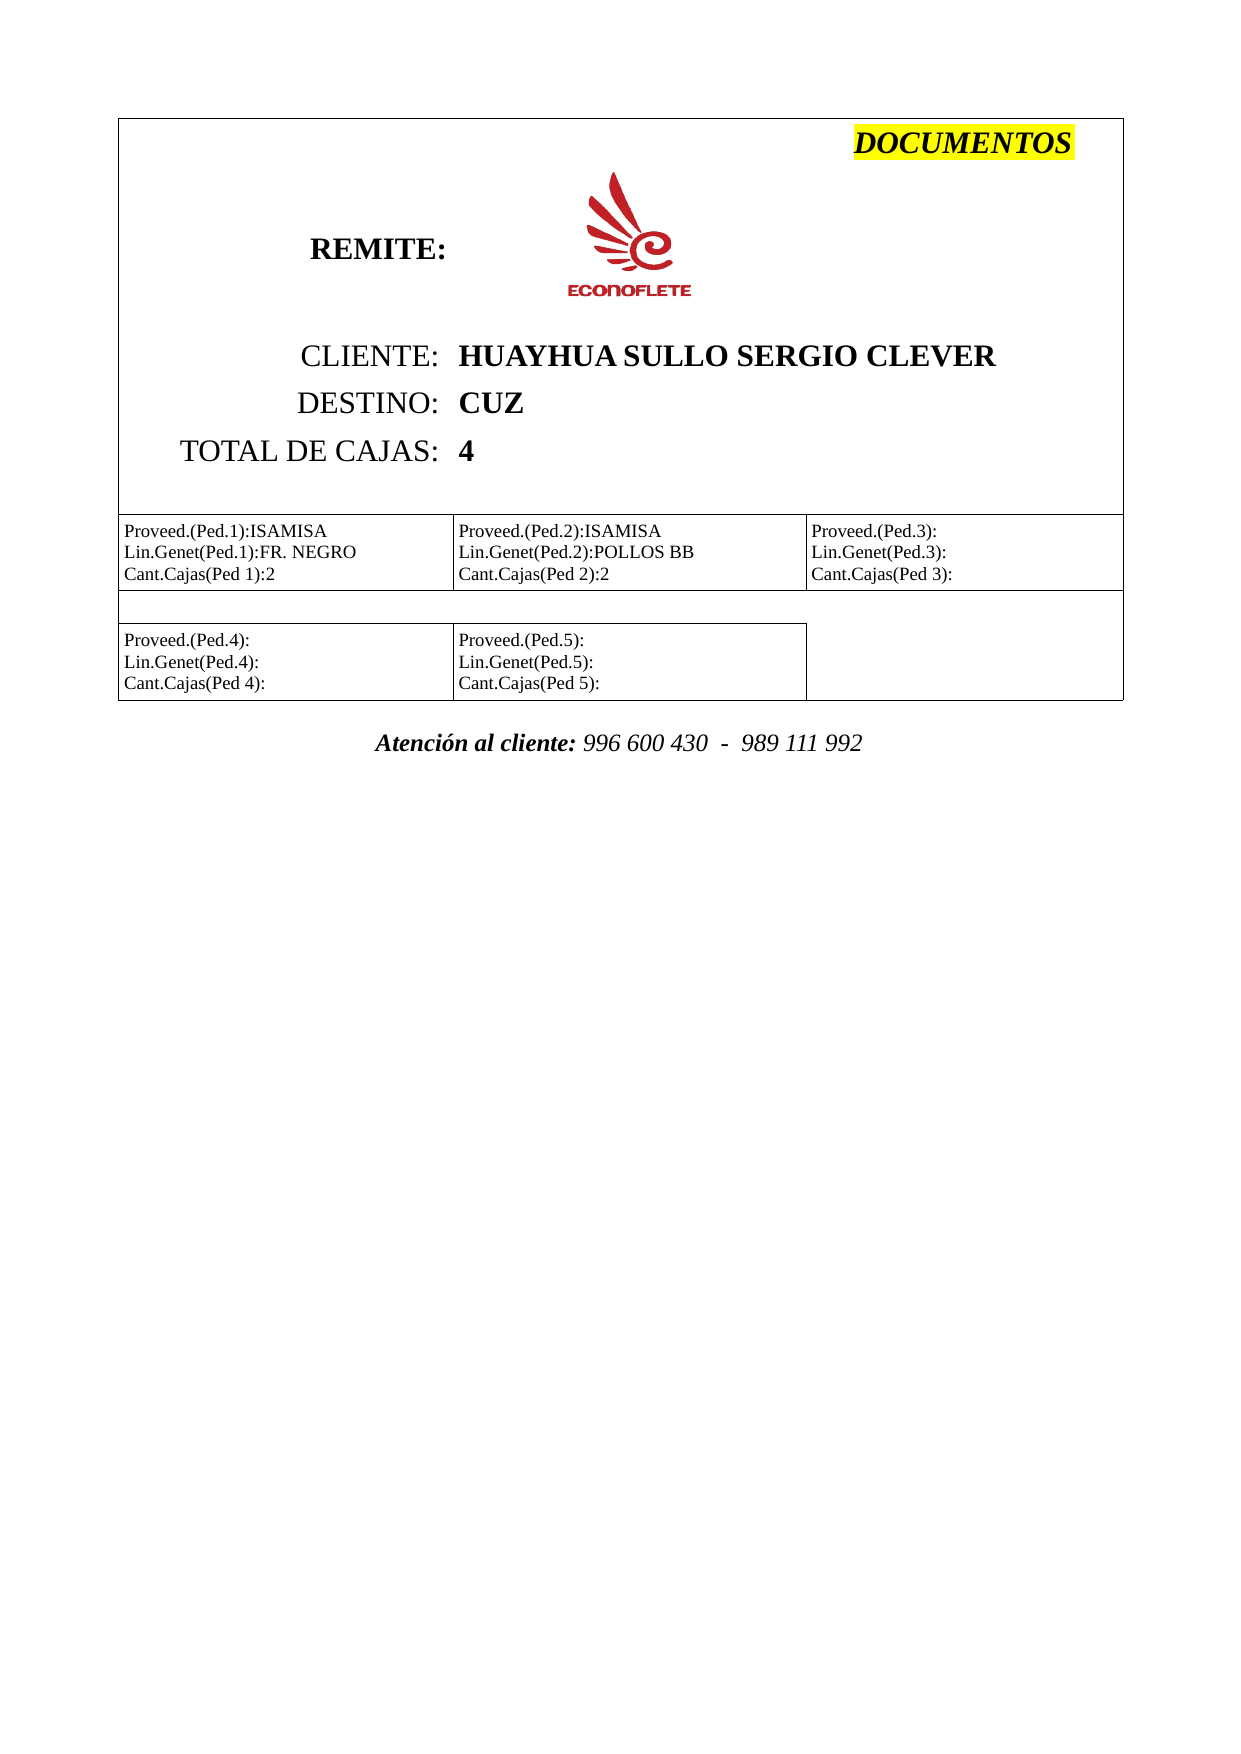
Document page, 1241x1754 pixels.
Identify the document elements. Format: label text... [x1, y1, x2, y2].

table_cell [453, 591, 806, 623]
table_cell [119, 591, 453, 623]
table_cell Proveed.(Ped.5): Lin.Genet(Ped.5): Cant.Cajas(Ped 5): [454, 624, 806, 699]
table_header [453, 119, 806, 166]
table_cell HUAYHUA SULLO SERGIO CLEVER [453, 332, 1123, 379]
table_header [119, 119, 453, 166]
table_cell Proveed.(Ped.4): Lin.Genet(Ped.4): Cant.Cajas(Ped 4): [119, 624, 453, 699]
table_cell TOTAL DE CAJAS: [119, 426, 453, 474]
table_cell Proveed.(Ped.1):ISAMISA Lin.Genet(Ped.1):FR. NEGRO Cant.Cajas(Ped 1):2 [119, 515, 453, 590]
table_cell [806, 591, 1123, 623]
table_header DOCUMENTOS [806, 119, 1123, 166]
table_cell [119, 474, 453, 514]
table_cell [806, 474, 1123, 514]
table_cell [806, 166, 1123, 332]
table_cell Proveed.(Ped.3): Lin.Genet(Ped.3): Cant.Cajas(Ped 3): [807, 515, 1123, 590]
table_cell [807, 623, 1123, 699]
table_cell [453, 474, 806, 514]
text Atención al cliente: 996 600 430 - 989 111 992 [118, 728, 1122, 757]
table_cell Proveed.(Ped.2):ISAMISA Lin.Genet(Ped.2):POLLOS BB Cant.Cajas(Ped 2):2 [454, 515, 806, 590]
table_cell CUZ [453, 379, 806, 426]
table_cell DESTINO: [119, 379, 453, 426]
table_cell [453, 166, 806, 332]
table_cell CLIENTE: [119, 332, 453, 379]
table_cell REMITE: [119, 166, 453, 332]
picture [552, 171, 707, 297]
table_cell [806, 379, 1123, 426]
table_cell 4 [453, 426, 1123, 474]
